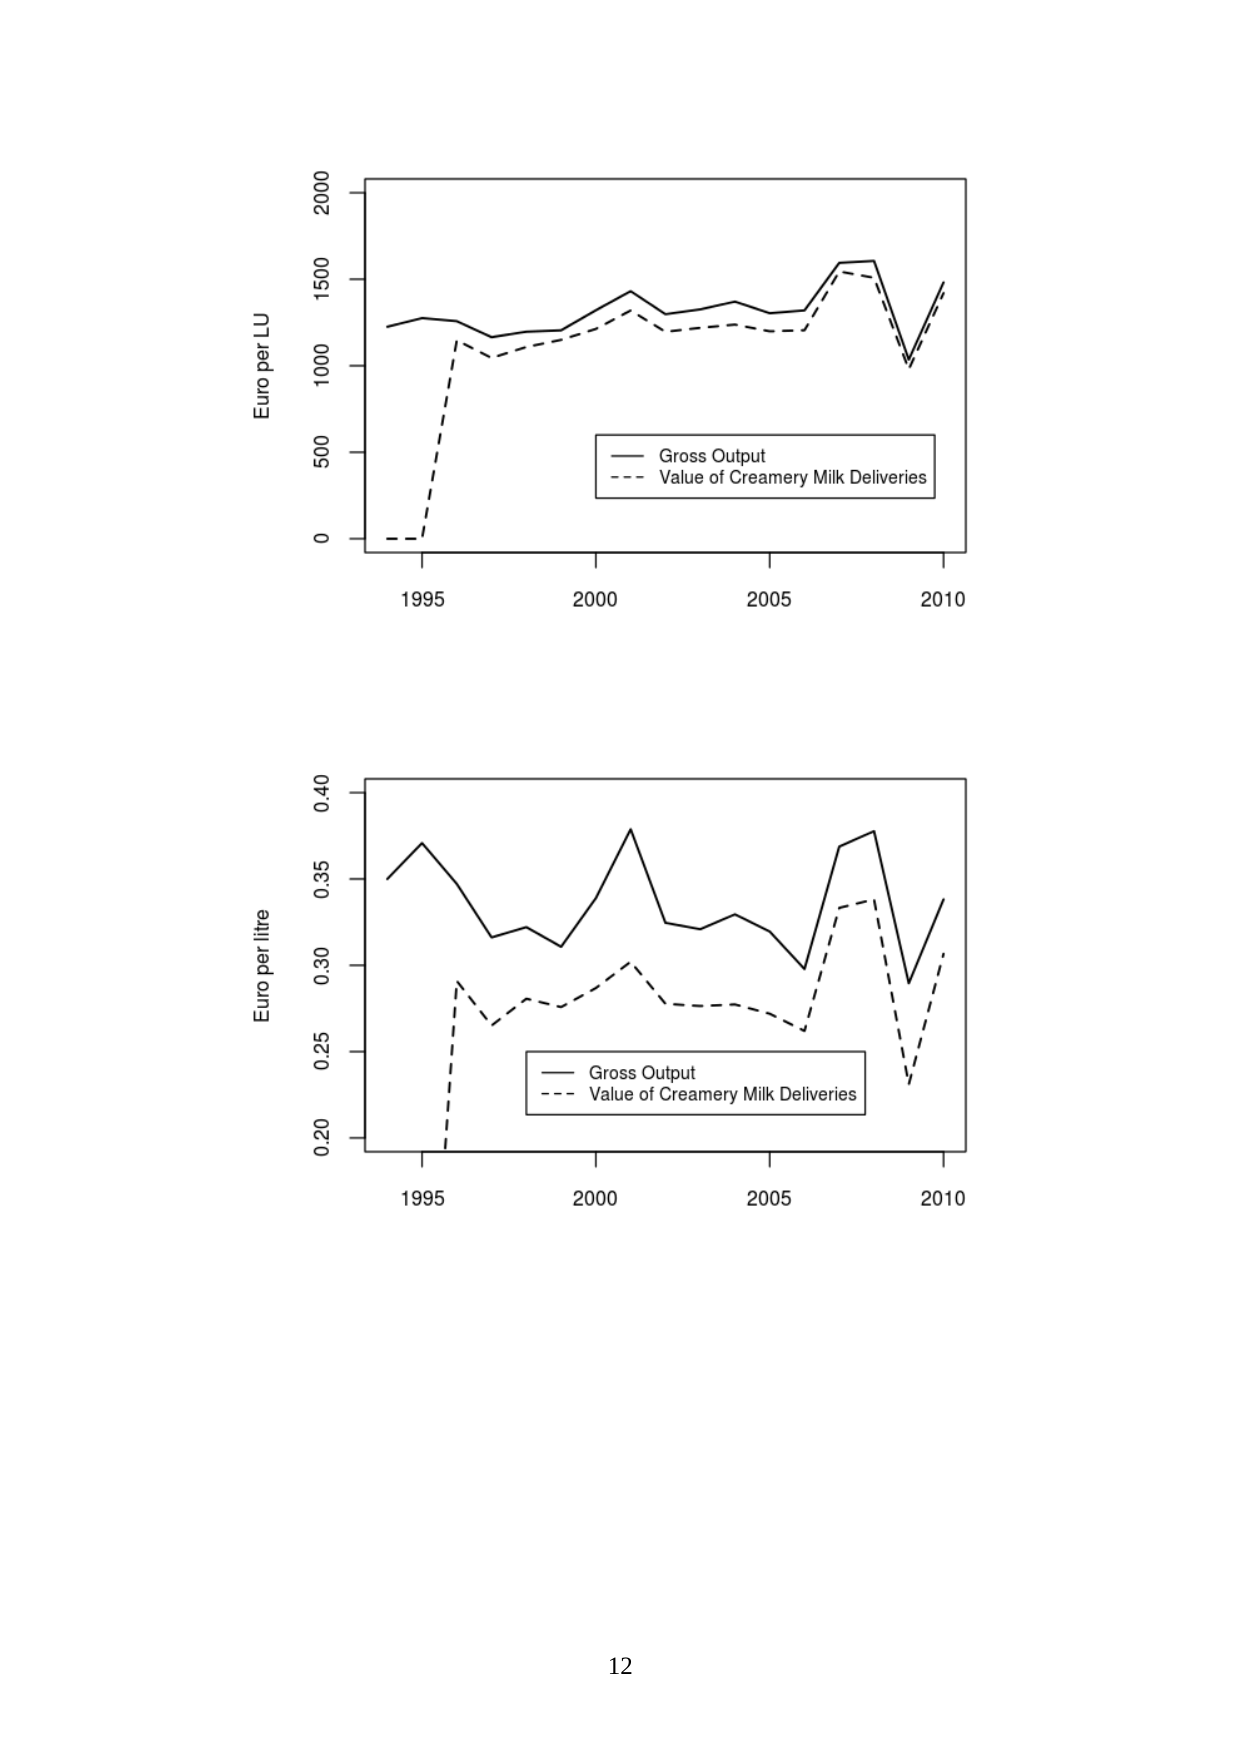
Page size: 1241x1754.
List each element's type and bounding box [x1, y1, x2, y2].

picture [245, 749, 996, 1242]
picture [245, 150, 996, 643]
